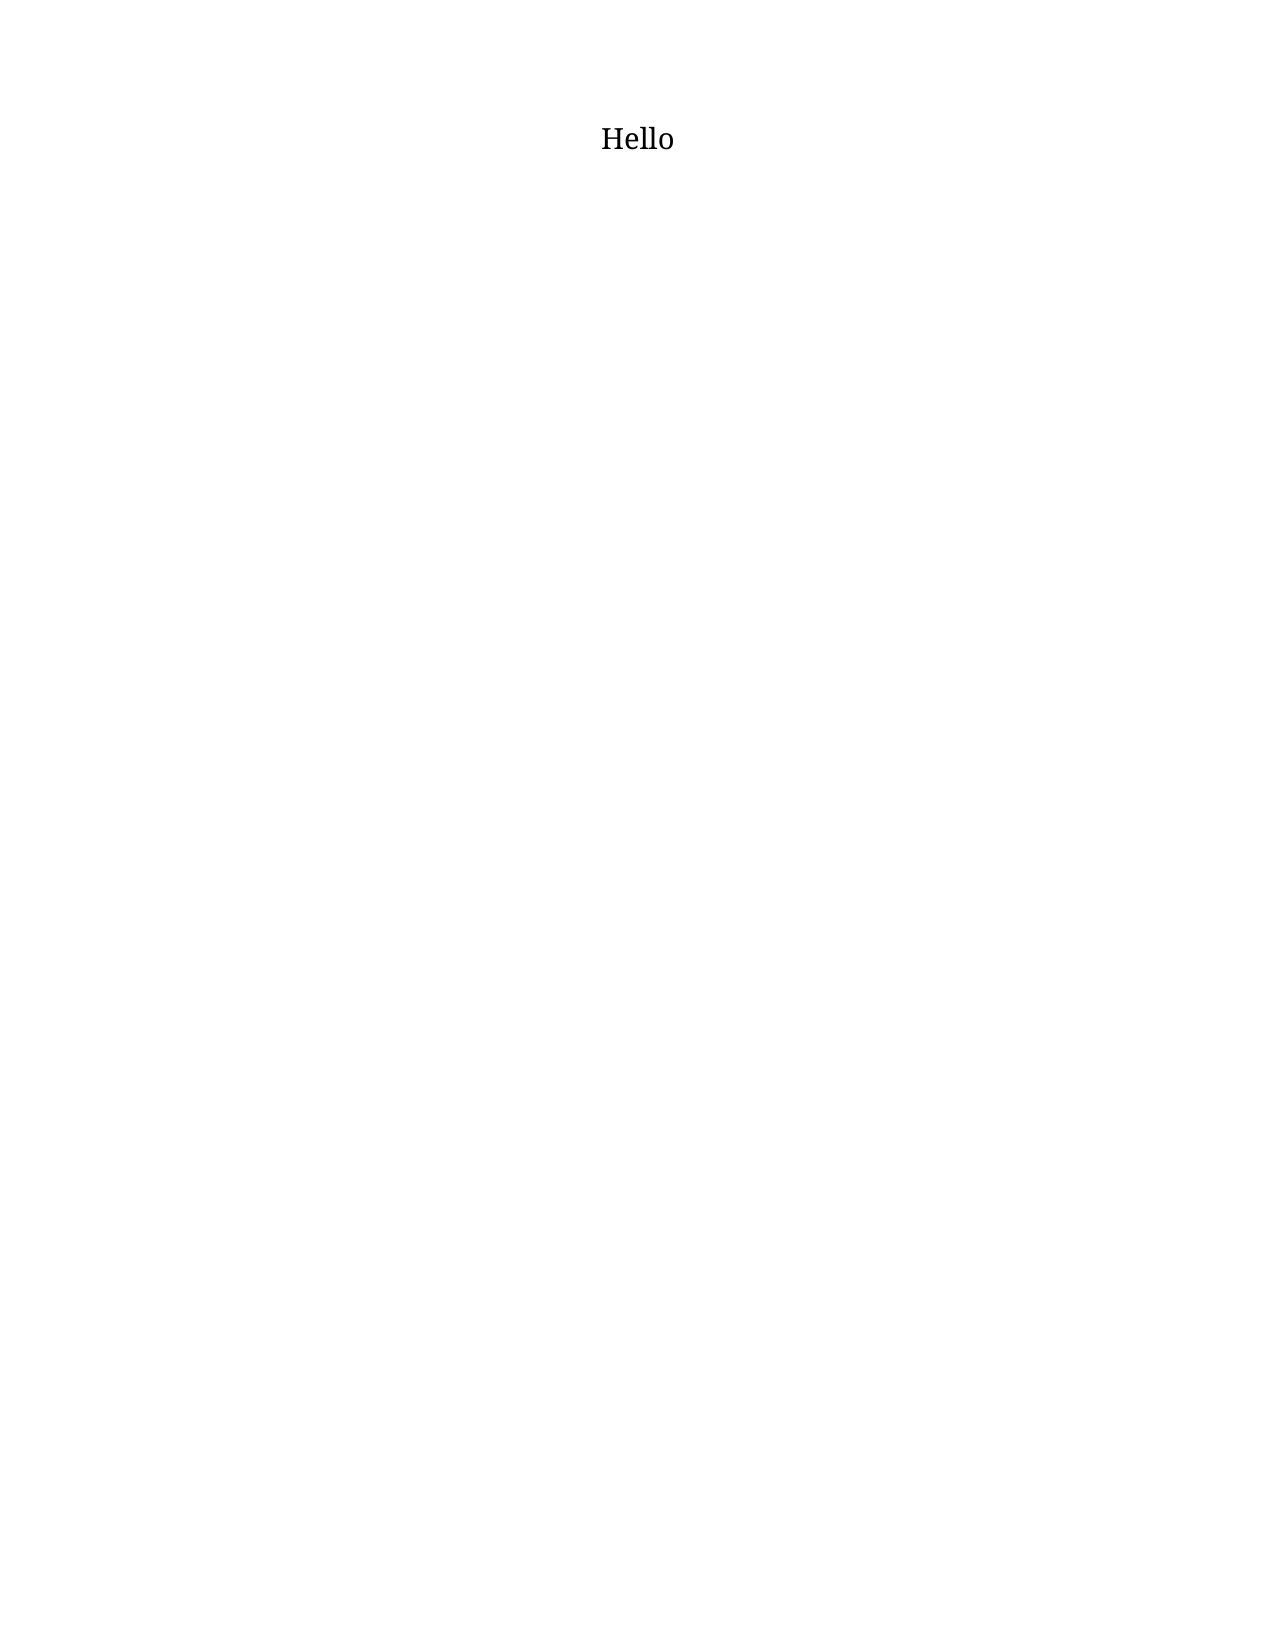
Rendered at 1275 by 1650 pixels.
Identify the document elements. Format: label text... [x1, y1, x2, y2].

text Hello [118, 118, 1157, 158]
